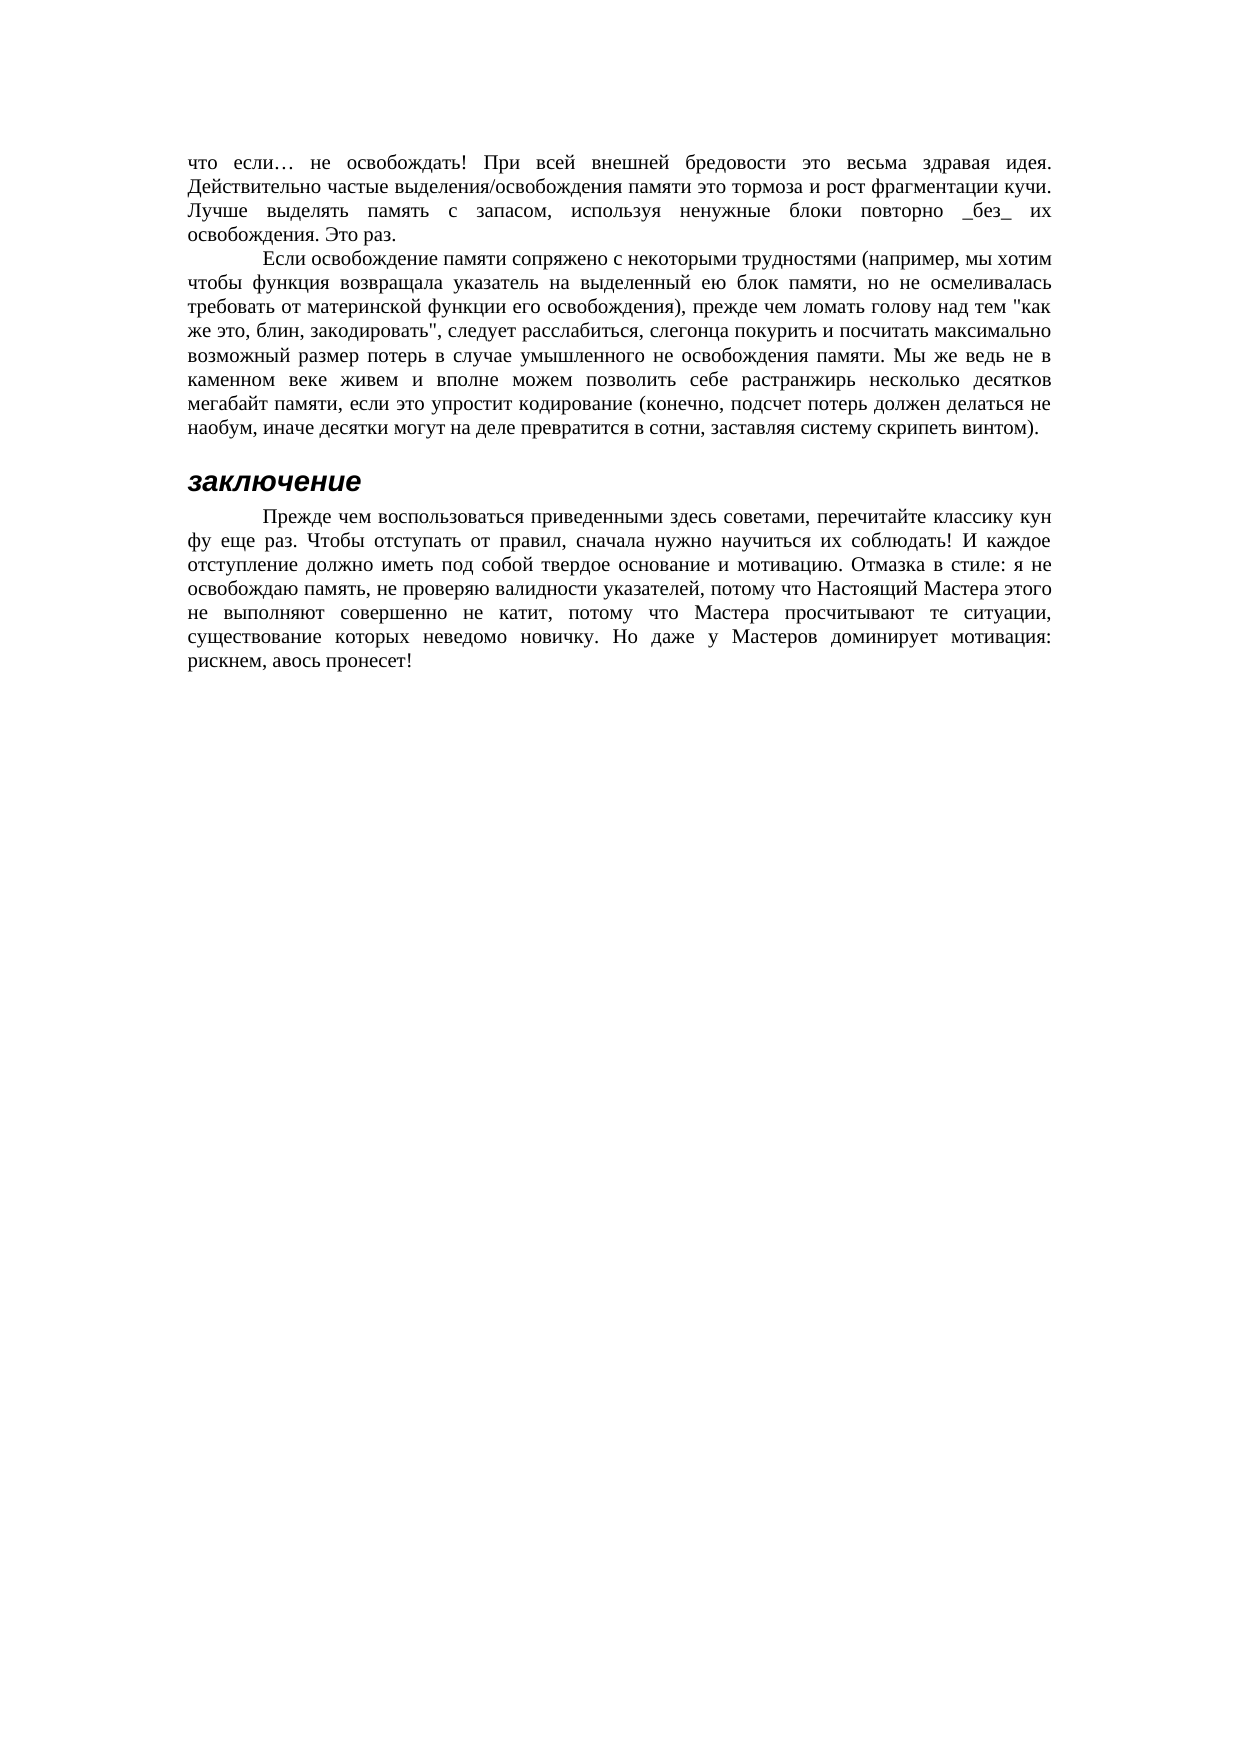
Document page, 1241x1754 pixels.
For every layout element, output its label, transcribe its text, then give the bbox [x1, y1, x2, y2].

text Прежде чем воспользоваться приведенными здесь советами, перечитайте классику кун фу еще раз. Чтобы отступать от правил, сначала нужно научиться их соблюдать! И каждое отступление должно иметь под собой твердое основание и мотивацию. Отмазка в стиле: я не освобождаю память, не проверяю валидности указателей, потому что Настоящий Мастера этого не выполняют совершенно не катит, потому что Мастера просчитывают те ситуации, существование которых неведомо новичку. Но даже у Мастеров доминирует мотивация: рискнем, авось пронесет! [187, 503, 1053, 672]
text Если освобождение памяти сопряжено с некоторыми трудностями (например, мы хотим чтобы функция возвращала указатель на выделенный ею блок памяти, но не осмеливалась требовать от материнской функции его освобождения), прежде чем ломать голову над тем "как же это, блин, закодировать", следует расслабиться, слегонца покурить и посчитать максимально возможный размер потерь в случае умышленного не освобождения памяти. Мы же ведь не в каменном веке живем и вполне можем позволить себе растранжирь несколько десятков мегабайт памяти, если это упростит кодирование (конечно, подсчет потерь должен делаться не наобум, иначе десятки могут на деле превратится в сотни, заставляя систему скрипеть винтом). [187, 246, 1053, 439]
subtitle заключение [187, 464, 1053, 497]
text что если… не освобождать! При всей внешней бредовости это весьма здравая идея. Действительно частые выделения/освобождения памяти это тормоза и рост фрагментации кучи. Лучше выделять память с запасом, используя ненужные блоки повторно _без_ их освобождения. Это раз. [187, 150, 1053, 246]
